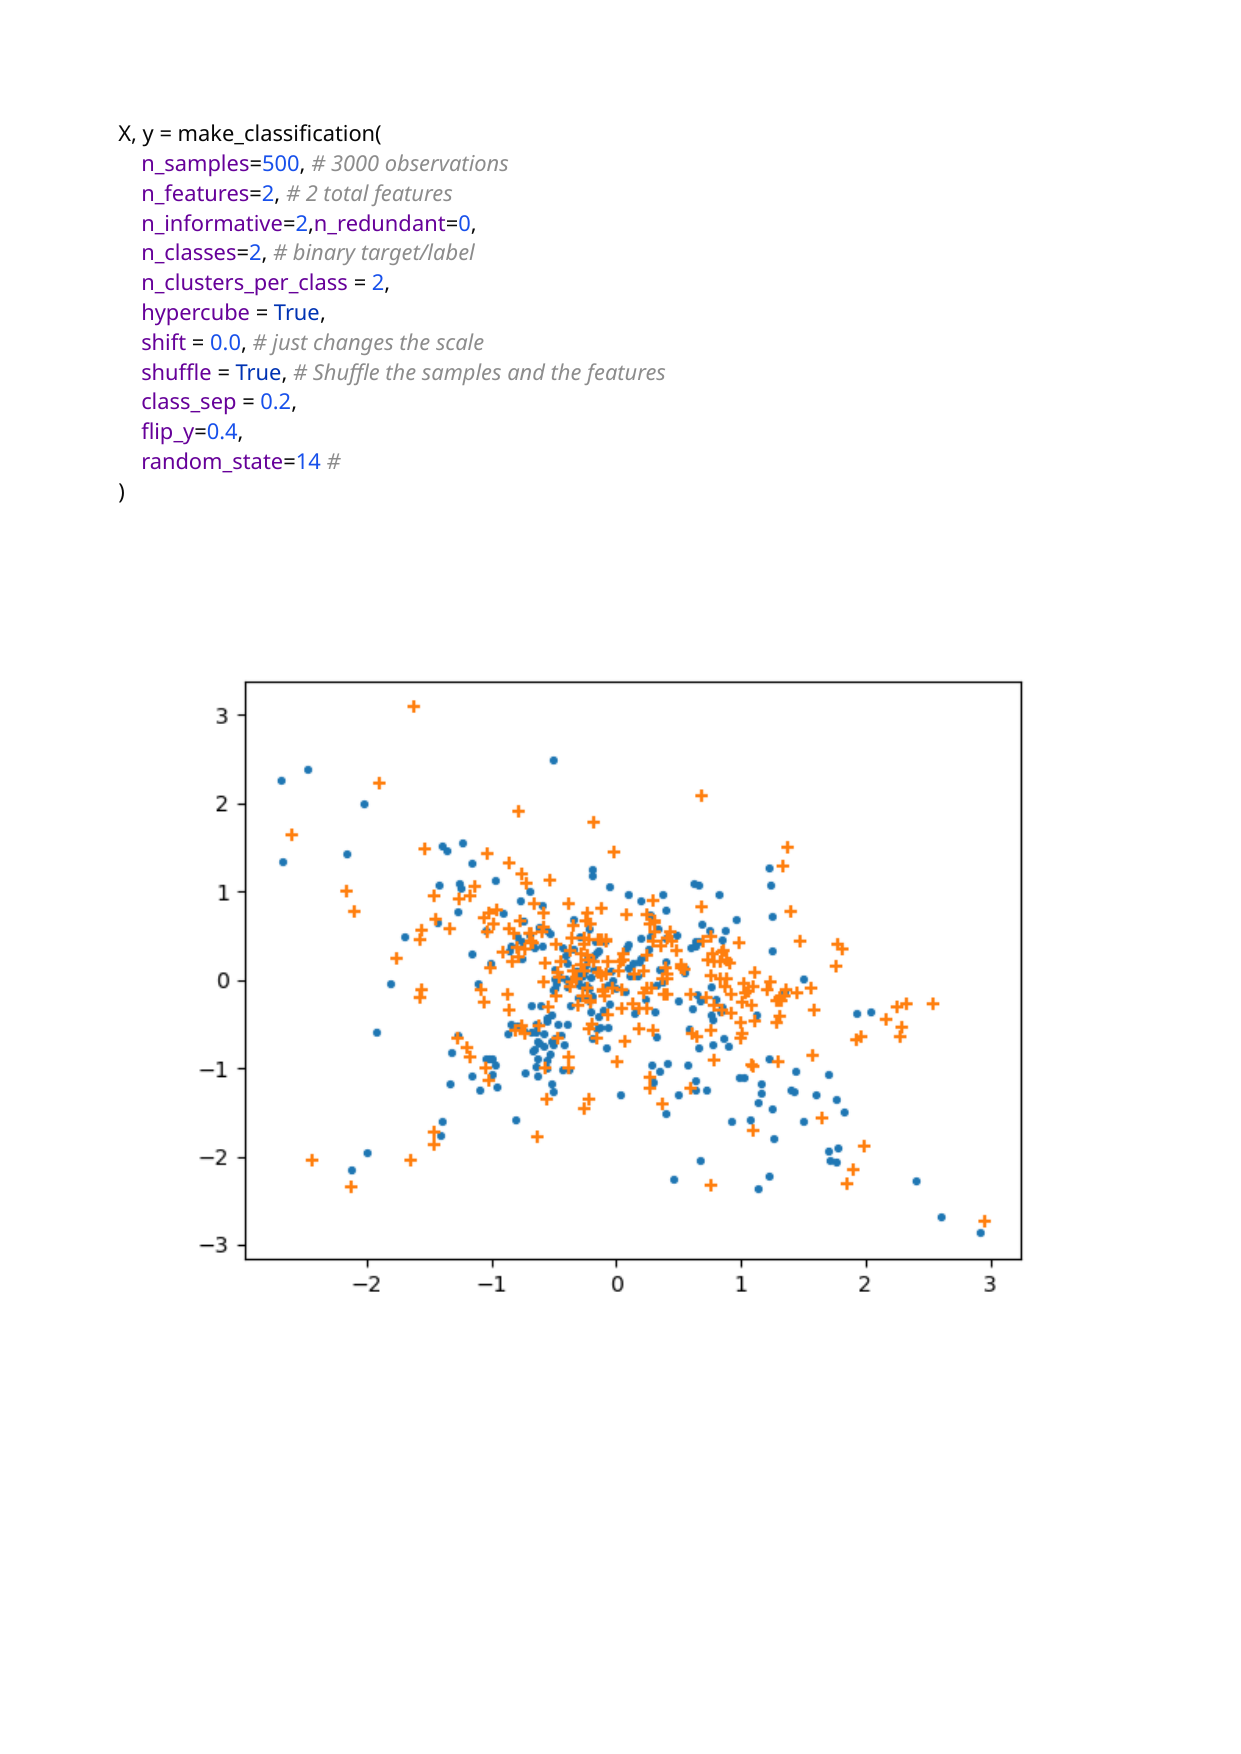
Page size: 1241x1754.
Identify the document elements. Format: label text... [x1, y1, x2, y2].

picture [120, 591, 1121, 1342]
text X, y = make_classification( n_samples=500, # 3000 observations n_features=2, # 2 total features n_informative=2,n_redundant=0, n_classes=2, # binary target/label n_clusters_per_class = 2, hypercube = True, shift = 0.0, # just changes the scale shuffle = True, # Shuffle the samples and the features class_sep = 0.2, flip_y=0.4, random_state=14 # ) [118, 118, 1122, 505]
